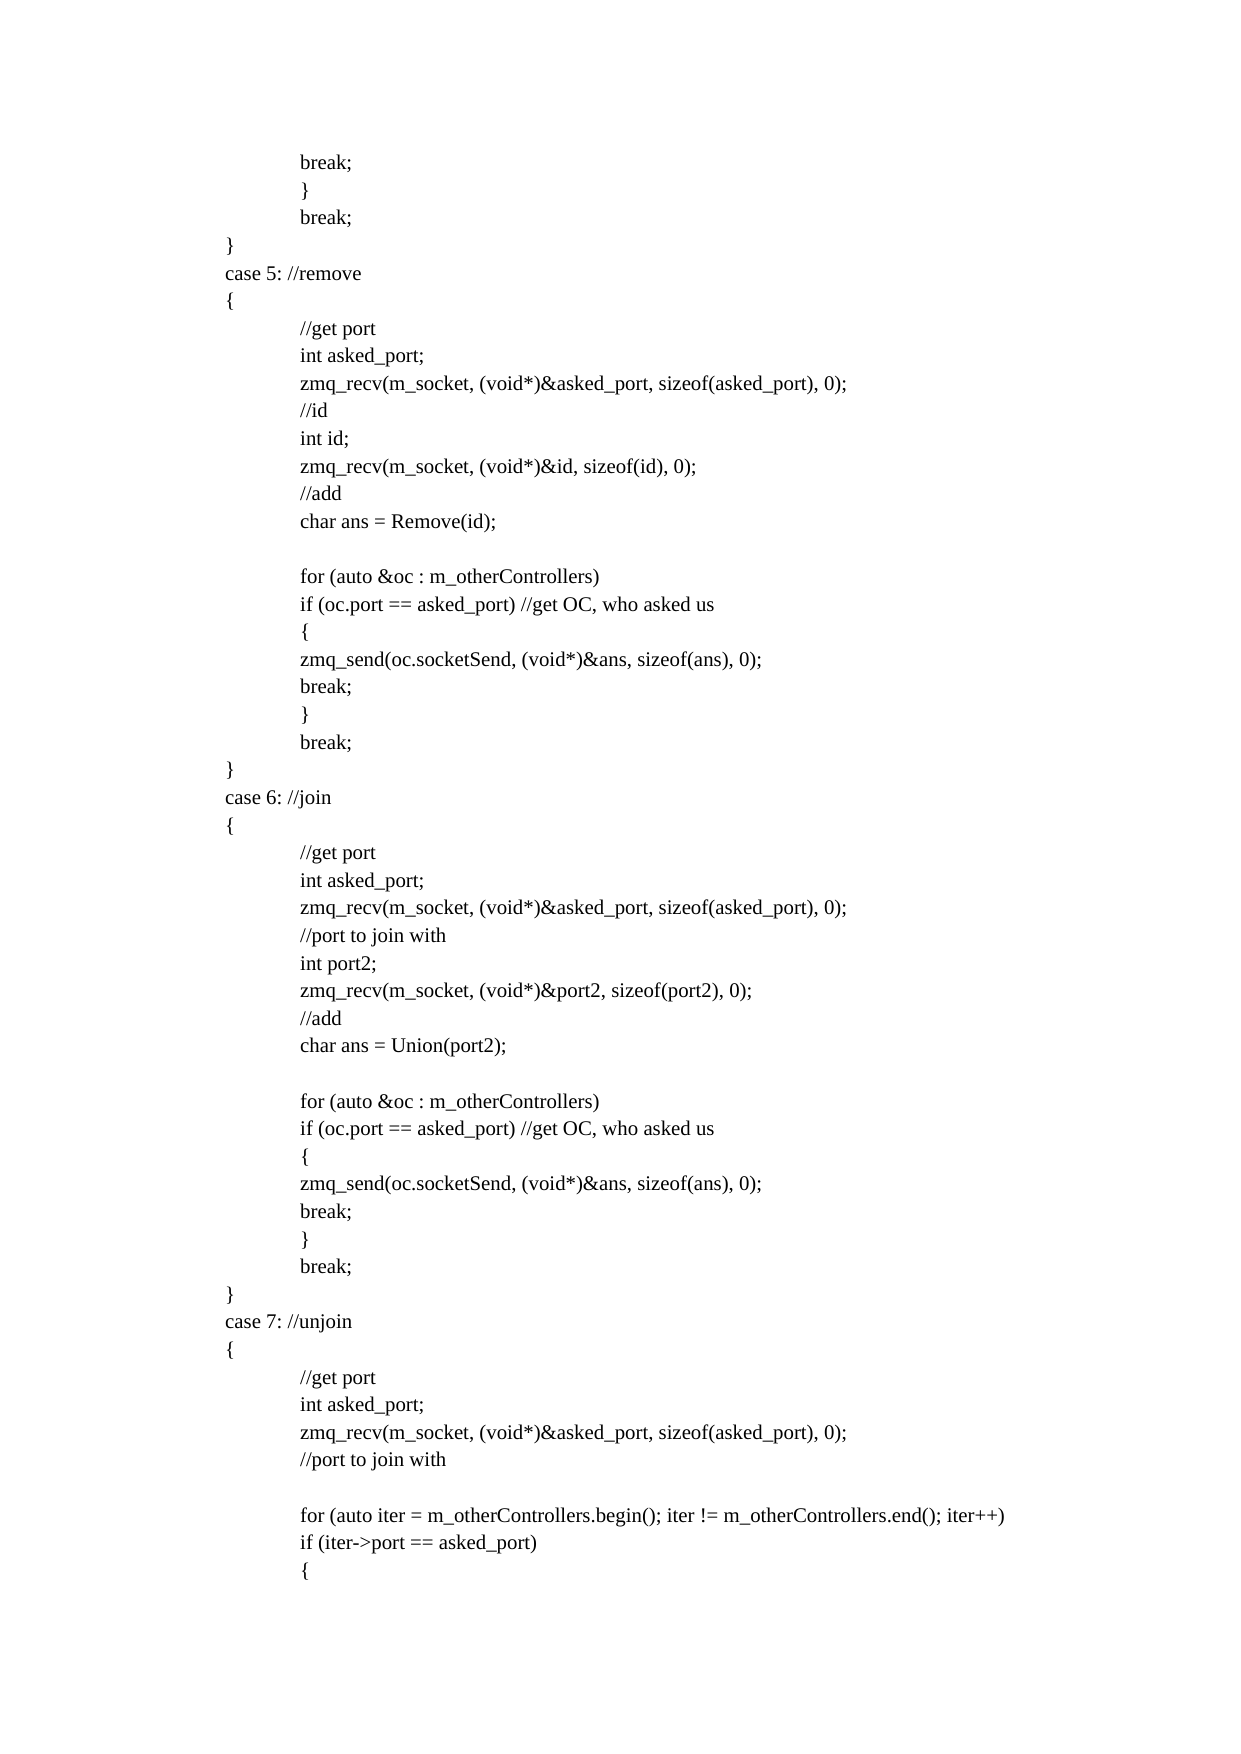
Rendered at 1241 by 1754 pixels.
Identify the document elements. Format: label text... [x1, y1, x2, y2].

text break; [150, 1199, 1090, 1223]
text { [150, 1337, 1090, 1361]
text for (auto &oc : m_otherControllers) [150, 564, 1090, 588]
text if (iter->port == asked_port) [150, 1530, 1090, 1554]
text case 6: //join [150, 785, 1090, 809]
text //port to join with [150, 923, 1090, 947]
text //add [150, 481, 1090, 505]
text } [150, 233, 1090, 257]
text } [150, 1227, 1090, 1251]
text zmq_recv(m_socket, (void*)&id, sizeof(id), 0); [150, 454, 1090, 478]
text } [150, 1282, 1090, 1306]
text zmq_recv(m_socket, (void*)&port2, sizeof(port2), 0); [150, 978, 1090, 1002]
text break; [150, 730, 1090, 754]
text int asked_port; [150, 868, 1090, 892]
text { [150, 288, 1090, 312]
text zmq_recv(m_socket, (void*)&asked_port, sizeof(asked_port), 0); [150, 895, 1090, 919]
text } [150, 702, 1090, 726]
text for (auto &oc : m_otherControllers) [150, 1088, 1090, 1113]
text if (oc.port == asked_port) //get OC, who asked us [150, 592, 1090, 616]
text } [150, 178, 1090, 202]
text //get port [150, 316, 1090, 340]
text case 7: //unjoin [150, 1309, 1090, 1333]
text //add [150, 1006, 1090, 1030]
text //get port [150, 1364, 1090, 1389]
text } [150, 757, 1090, 781]
text { [150, 619, 1090, 643]
text { [150, 1558, 1090, 1582]
text break; [150, 1254, 1090, 1278]
text break; [150, 150, 1090, 174]
text zmq_recv(m_socket, (void*)&asked_port, sizeof(asked_port), 0); [150, 371, 1090, 395]
text //get port [150, 840, 1090, 864]
text int id; [150, 426, 1090, 450]
text //id [150, 398, 1090, 422]
text //port to join with [150, 1447, 1090, 1471]
text break; [150, 674, 1090, 698]
text int port2; [150, 951, 1090, 974]
text case 5: //remove [150, 260, 1090, 284]
text char ans = Remove(id); [150, 509, 1090, 533]
text { [150, 812, 1090, 837]
text zmq_send(oc.socketSend, (void*)&ans, sizeof(ans), 0); [150, 647, 1090, 671]
text zmq_send(oc.socketSend, (void*)&ans, sizeof(ans), 0); [150, 1171, 1090, 1195]
text char ans = Union(port2); [150, 1033, 1090, 1057]
text for (auto iter = m_otherControllers.begin(); iter != m_otherControllers.end(); iter++) [150, 1503, 1090, 1527]
text int asked_port; [150, 1392, 1090, 1416]
text int asked_port; [150, 343, 1090, 367]
text zmq_recv(m_socket, (void*)&asked_port, sizeof(asked_port), 0); [150, 1420, 1090, 1444]
text break; [150, 205, 1090, 229]
text if (oc.port == asked_port) //get OC, who asked us [150, 1116, 1090, 1140]
text { [150, 1144, 1090, 1168]
